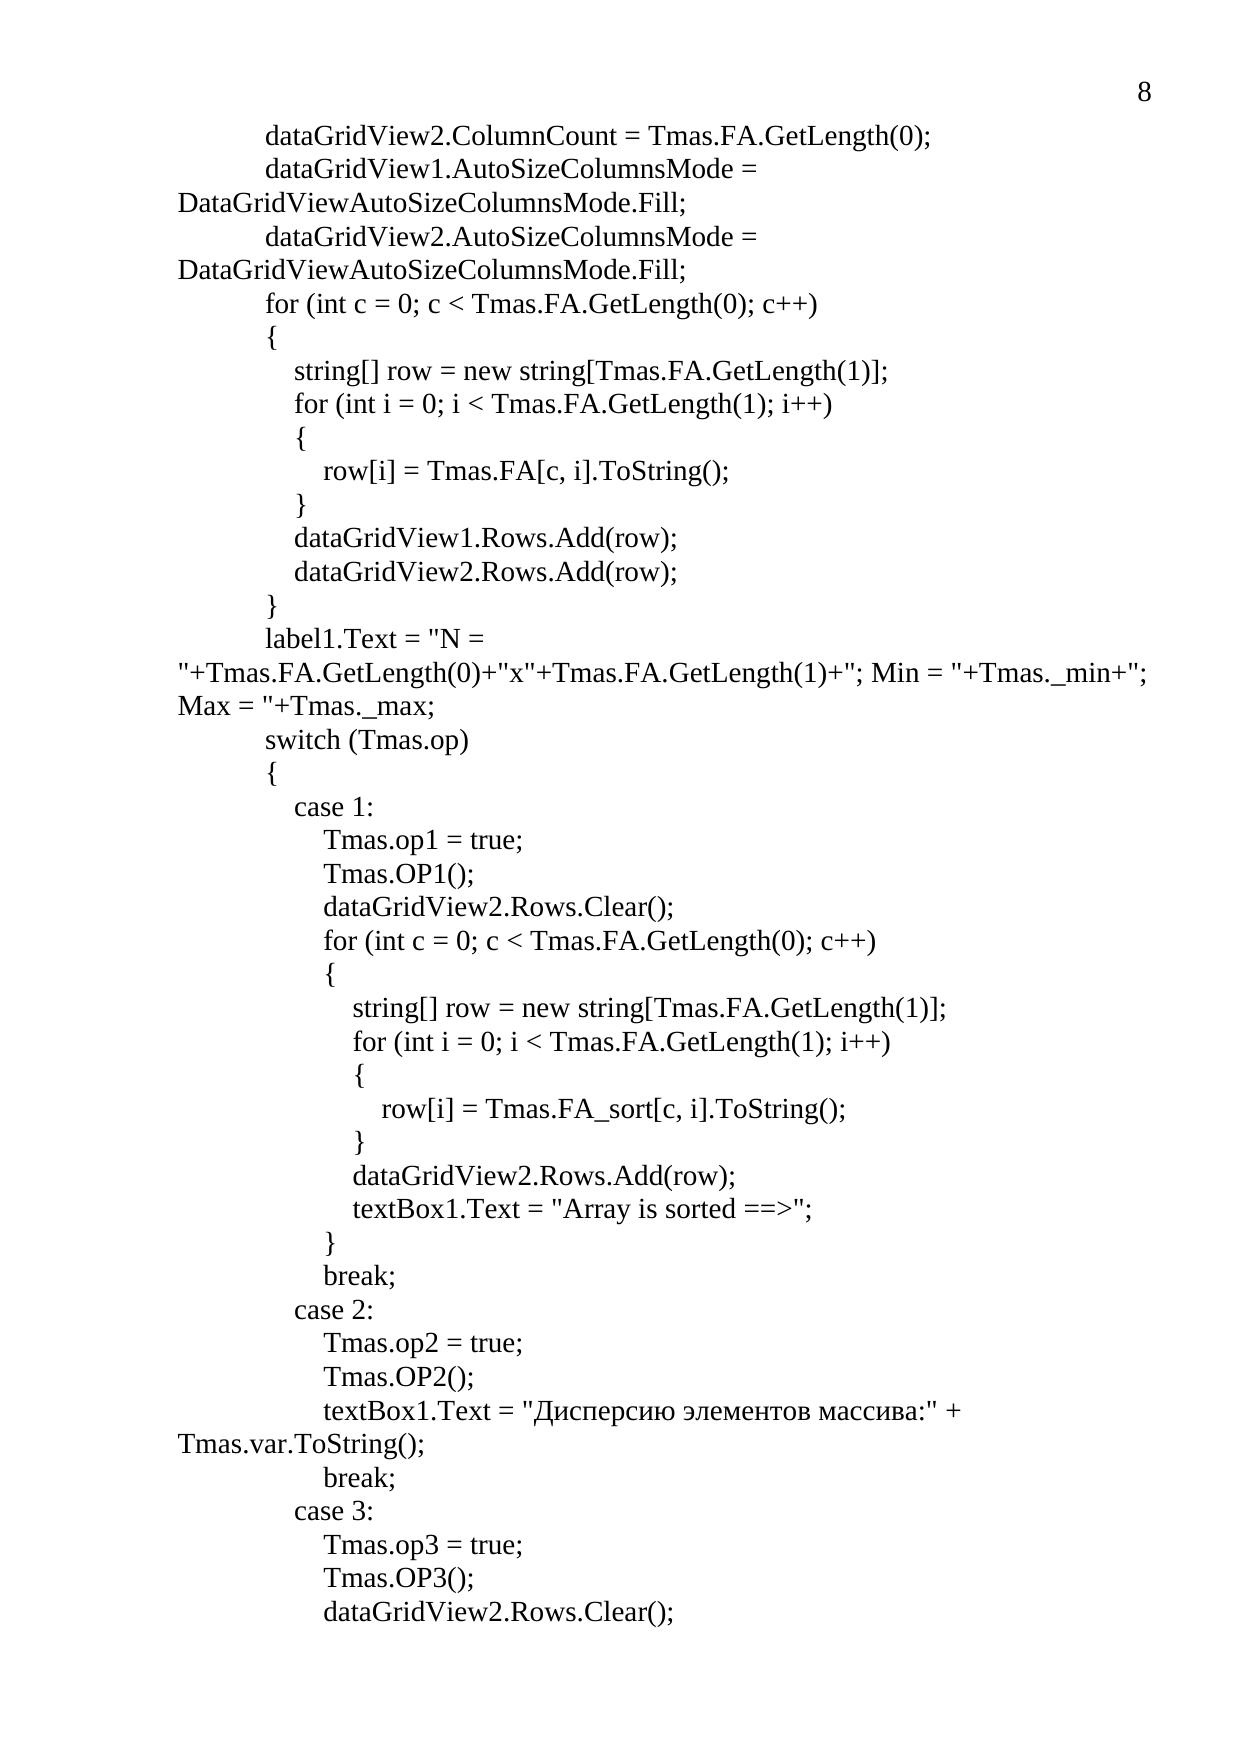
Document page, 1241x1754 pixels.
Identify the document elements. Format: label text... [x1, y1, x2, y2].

text for (int c = 0; c < Tmas.FA.GetLength(0); c++) [177, 286, 1152, 319]
text string[] row = new string[Tmas.FA.GetLength(1)]; [177, 353, 1152, 386]
text for (int i = 0; i < Tmas.FA.GetLength(1); i++) [177, 1024, 1152, 1057]
text case 1: [177, 789, 1152, 822]
text dataGridView2.Rows.Add(row); [177, 554, 1152, 588]
text Tmas.op2 = true; [177, 1326, 1152, 1359]
text dataGridView2.Rows.Add(row); [177, 1158, 1152, 1191]
text dataGridView2.Rows.Clear(); [177, 889, 1152, 923]
text row[i] = Tmas.FA[c, i].ToString(); [177, 453, 1152, 487]
text row[i] = Tmas.FA_sort[c, i].ToString(); [177, 1091, 1152, 1124]
text case 2: [177, 1292, 1152, 1326]
text { [177, 755, 1152, 789]
text } [177, 1124, 1152, 1158]
text Tmas.op1 = true; [177, 822, 1152, 856]
text { [177, 957, 1152, 990]
text } [177, 1225, 1152, 1258]
text dataGridView2.Rows.Clear(); [177, 1594, 1152, 1627]
text textBox1.Text = "Array is sorted ==>"; [177, 1191, 1152, 1225]
text dataGridView2.AutoSizeColumnsMode = DataGridViewAutoSizeColumnsMode.Fill; [177, 219, 1152, 286]
text Tmas.OP3(); [177, 1560, 1152, 1594]
text { [177, 1057, 1152, 1091]
text for (int i = 0; i < Tmas.FA.GetLength(1); i++) [177, 386, 1152, 420]
text { [177, 420, 1152, 453]
text { [177, 319, 1152, 353]
text textBox1.Text = "Дисперсию элементов массива:" + Tmas.var.ToString(); [177, 1393, 1152, 1460]
text string[] row = new string[Tmas.FA.GetLength(1)]; [177, 990, 1152, 1024]
text case 3: [177, 1493, 1152, 1527]
text break; [177, 1460, 1152, 1493]
text } [177, 588, 1152, 621]
text Tmas.op3 = true; [177, 1527, 1152, 1560]
text Tmas.OP2(); [177, 1359, 1152, 1393]
text dataGridView1.AutoSizeColumnsMode = DataGridViewAutoSizeColumnsMode.Fill; [177, 152, 1152, 219]
text } [177, 487, 1152, 521]
text label1.Text = "N = "+Tmas.FA.GetLength(0)+"x"+Tmas.FA.GetLength(1)+"; Min = "+Tmas._min+"; Max = "+Tmas._max; [177, 621, 1152, 722]
text dataGridView1.Rows.Add(row); [177, 521, 1152, 554]
text Tmas.OP1(); [177, 856, 1152, 889]
text for (int c = 0; c < Tmas.FA.GetLength(0); c++) [177, 923, 1152, 957]
text dataGridView2.ColumnCount = Tmas.FA.GetLength(0); [177, 118, 1152, 152]
text switch (Tmas.op) [177, 722, 1152, 755]
text break; [177, 1258, 1152, 1292]
